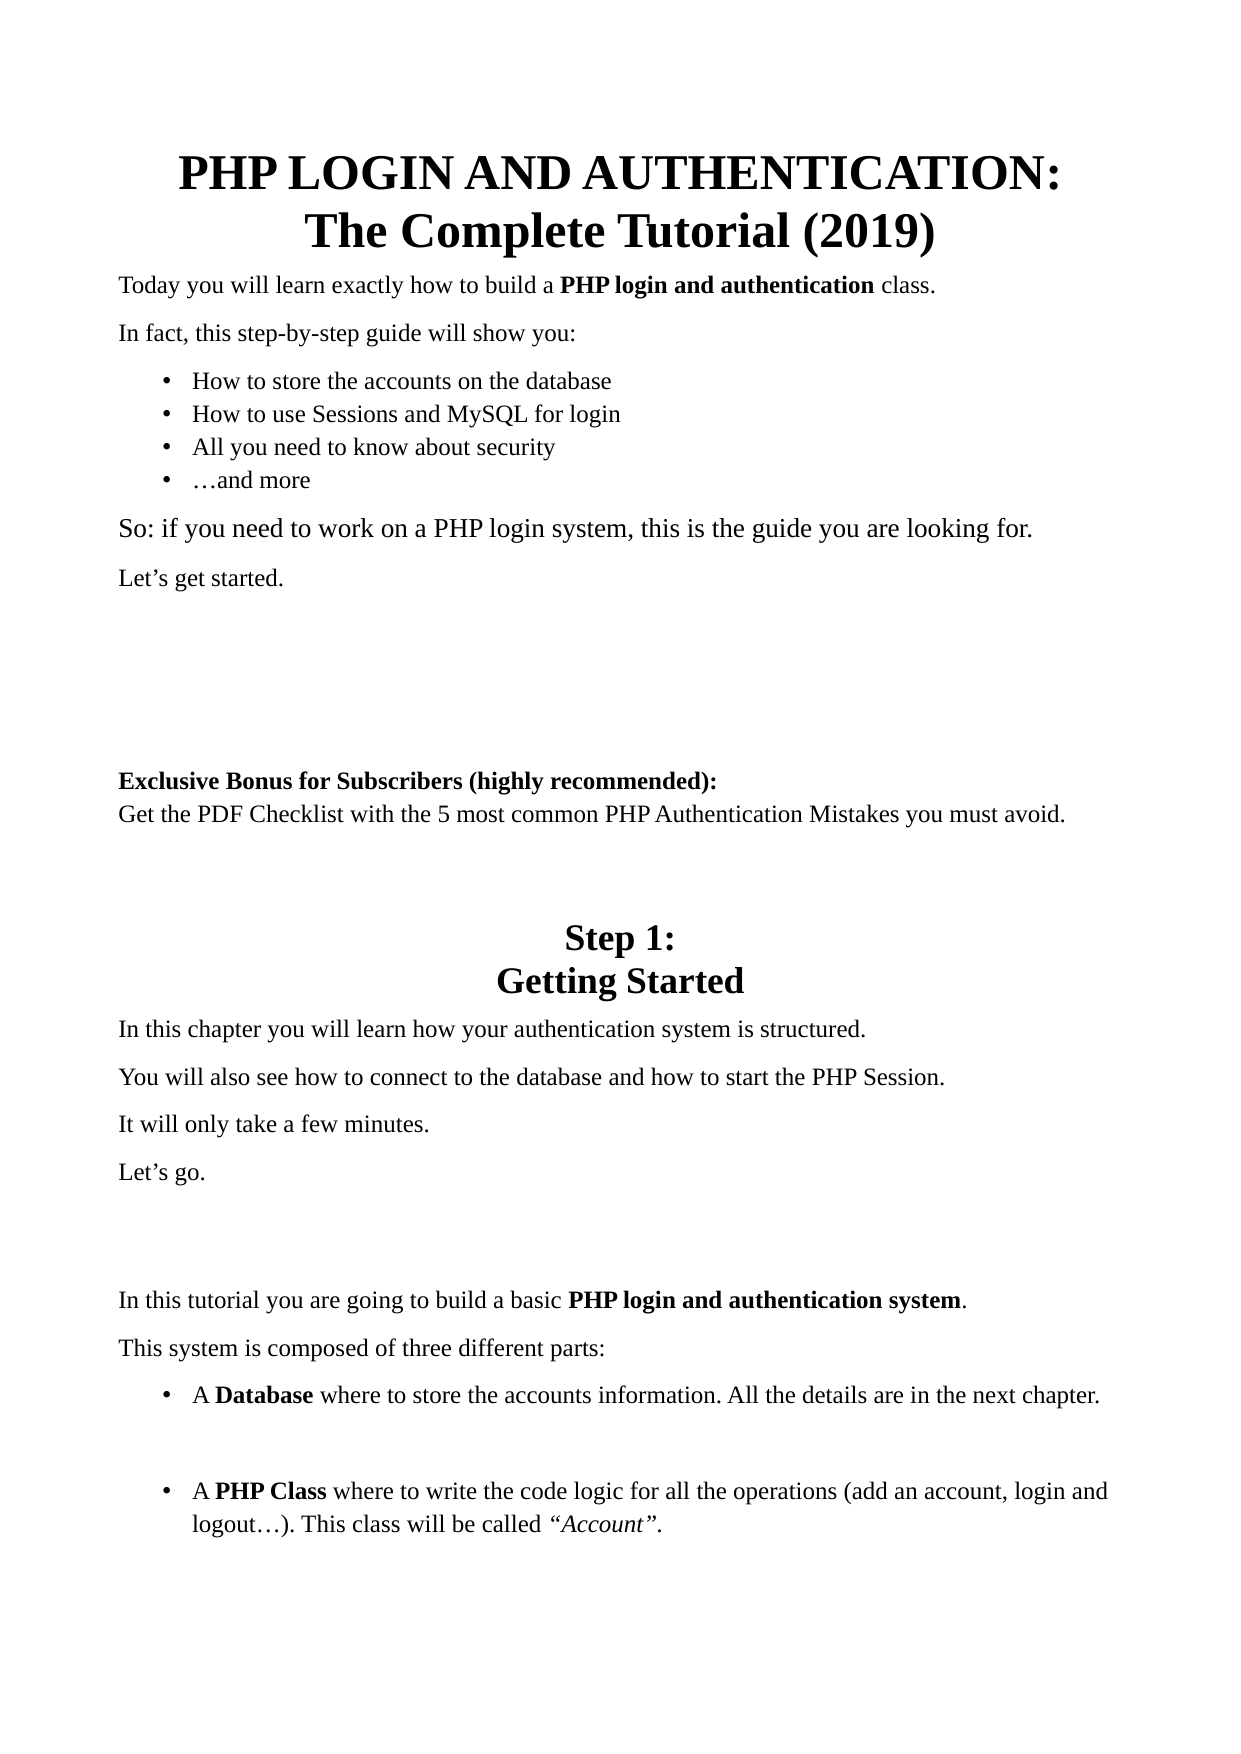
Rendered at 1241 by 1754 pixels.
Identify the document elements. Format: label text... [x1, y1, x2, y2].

list A Database where to store the accounts information. All the details are in the next chapter. [162, 1381, 1122, 1409]
list …and more [162, 465, 1122, 494]
text Exclusive Bonus for Subscribers (highly recommended): Get the PDF Checklist with the 5 most common PHP Authentication Mistakes you must avoid. [118, 766, 1122, 828]
text Let’s go. [118, 1157, 1122, 1186]
text You will also see how to connect to the database and how to start the PHP Session. [118, 1062, 1122, 1091]
text Today you will learn exactly how to build a PHP login and authentication class. [118, 271, 1122, 299]
list How to store the accounts on the database [162, 366, 1122, 394]
text In fact, this step-by-step guide will show you: [118, 318, 1122, 347]
text It will only take a few minutes. [118, 1109, 1122, 1138]
text In this tutorial you are going to build a basic PHP login and authentication system. [118, 1285, 1122, 1314]
subtitle PHP LOGIN AND AUTHENTICATION: The Complete Tutorial (2019) [118, 143, 1122, 258]
text In this chapter you will learn how your authentication system is structured. [118, 1014, 1122, 1043]
list A PHP Class where to write the code logic for all the operations (add an account, login and logout…). This class will be called “Account”. [162, 1476, 1122, 1537]
list How to use Sessions and MySQL for login [162, 399, 1122, 428]
subtitle Step 1: Getting Started [118, 916, 1122, 1002]
text So: if you need to work on a PHP login system, this is the guide you are looking for. [118, 512, 1122, 544]
text This system is composed of three different parts: [118, 1333, 1122, 1362]
list All you need to know about security [162, 432, 1122, 461]
text Let’s get started. [118, 563, 1122, 592]
